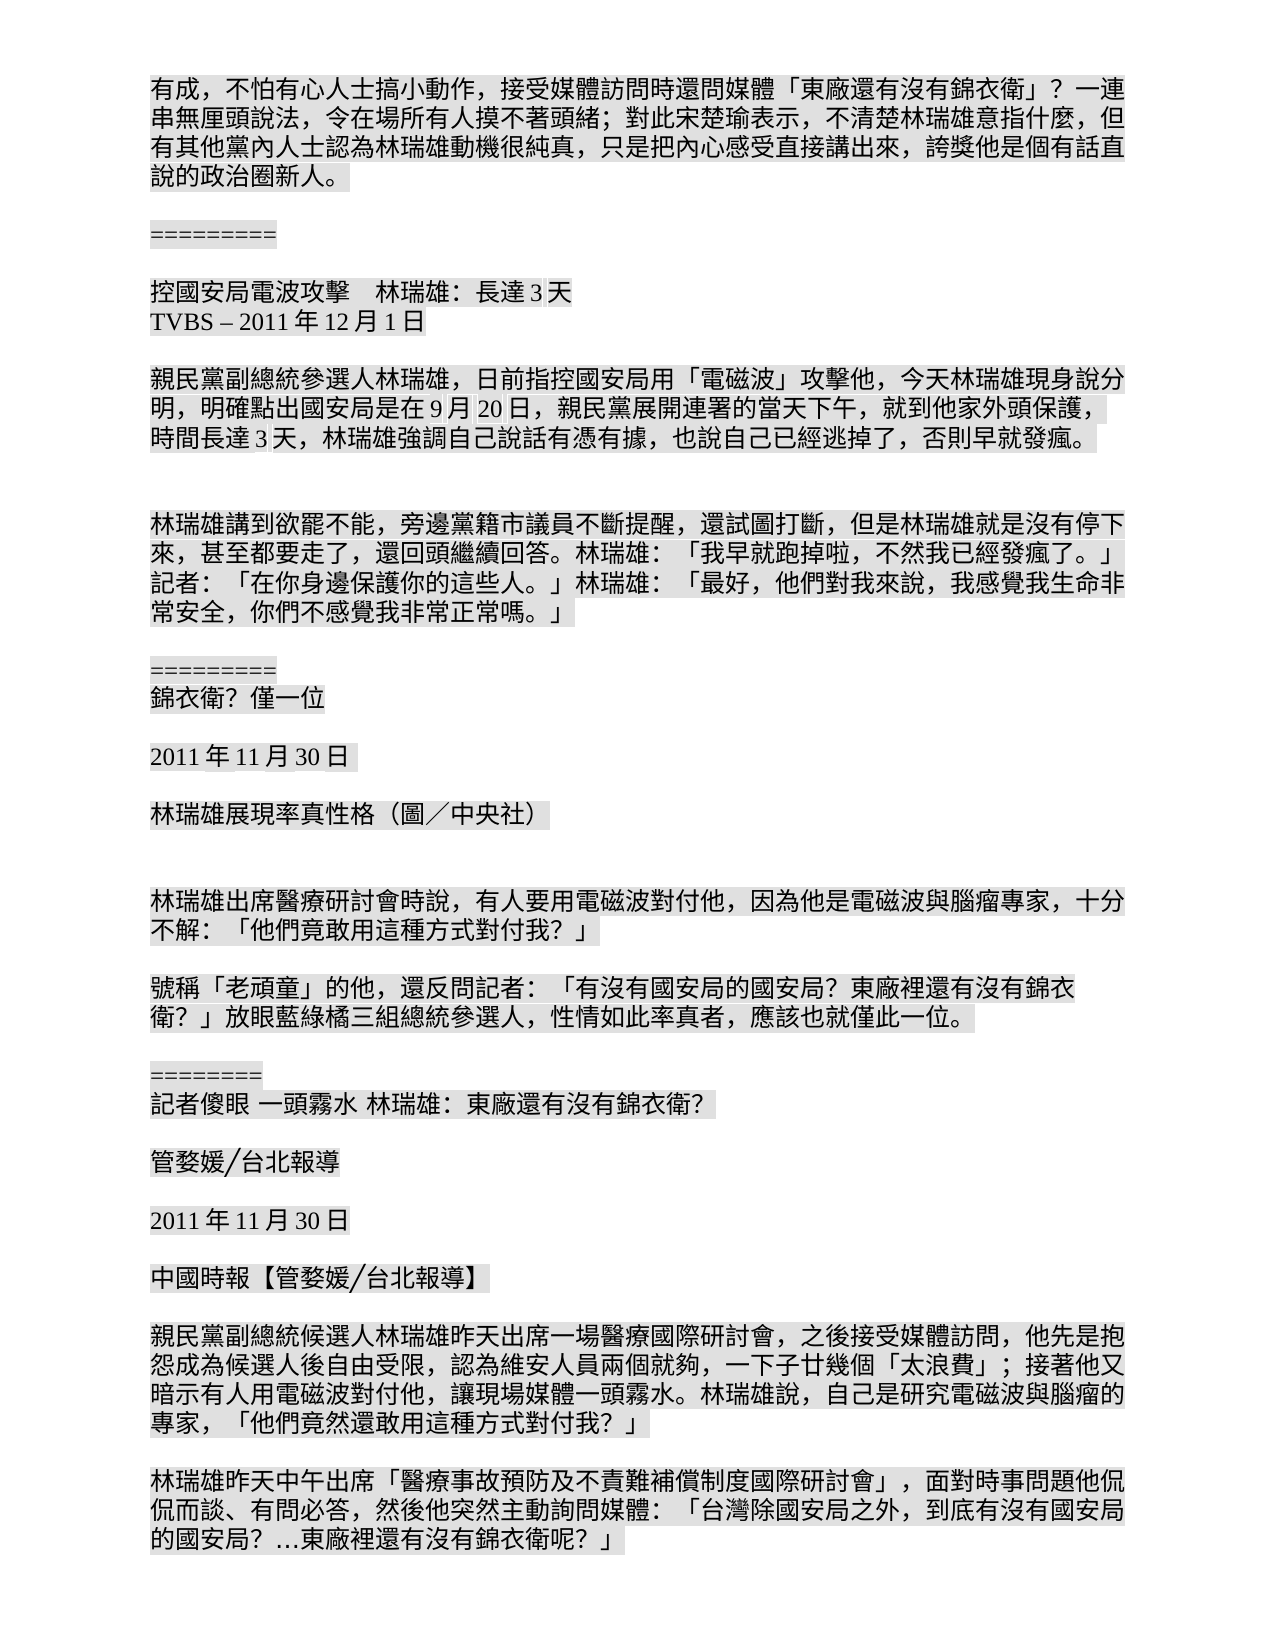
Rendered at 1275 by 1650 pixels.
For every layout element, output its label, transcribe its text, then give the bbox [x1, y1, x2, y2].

text 這是生病? 還是科幻電影看太多? 但可確定的是這跟什麼純真率直無關. 陳真 ========== 電磁波擊腦？林瑞雄：幸好早逃 否已發瘋 中廣新聞網/ 2011/12/01 親民黨副總統參選人林瑞雄日前表示，國安局用電磁波，企圖傷害他腦部，威脅他的生命，這話一出，社會譁然，林瑞雄今天進一步指出，國安局就是在九月二十號開始的，幸好他早點逃掉，否則一定已經發瘋了。 ======== 電磁波干擾?林瑞雄:幸好我跑得快 東森新聞 2011年12月1日 電磁波干擾?林瑞雄:幸好我跑得快 為了準備星期六的總統電視辯論會，親民黨主席宋楚瑜，今天閉關專心準備資料，由副手林瑞雄代打跑行程，媒體追問林瑞雄有關於被電磁波干擾的問題，林瑞雄說，被干擾後會興奮，睡不著覺，還好他是電磁波專家，所以早早落跑，換地方住，不然早就發瘋了！ ====== 林瑞雄稱遭電磁波攻擊 宋楚瑜 ：不清楚 記者雷光涵╱台中市報導 聯合新聞網 2011年12月1日 林瑞雄前天出席公開活動時，語出驚人地問，「是否有國安局裡的國安局，東廠裡的錦衣衛？」他說，自己是研究電磁波與神經生理的影響，是這方面的專家，「他們竟還用這種方法對付我，對神經的刺激！」 ========= 宋副手自爆被電磁波對付 宋霧煞煞 2011年11月30日 被鎖定？ 宋副手自爆被電磁波對付 親民黨副總統參選人林瑞雄，爆料有人想用電磁波「對付」他，但他自豪研究腦神經系統有成，不怕有心人士搞小動作，接受媒體訪問時還問媒體「東廠還有沒有錦衣衛」？一連串無厘頭說法，令在場所有人摸不著頭緒；對此宋楚瑜表示，不清楚林瑞雄意指什麼，但有其他黨內人士認為林瑞雄動機很純真，只是把內心感受直接講出來，誇獎他是個有話直說的政治圈新人。 ========= 控國安局電波攻擊 林瑞雄：長達3天 TVBS – 2011年12月1日 親民黨副總統參選人林瑞雄，日前指控國安局用「電磁波」攻擊他，今天林瑞雄現身說分明，明確點出國安局是在9月20日，親民黨展開連署的當天下午，就到他家外頭保護，時間長達3天，林瑞雄強調自己說話有憑有據，也說自己已經逃掉了，否則早就發瘋。 林瑞雄講到欲罷不能，旁邊黨籍市議員不斷提醒，還試圖打斷，但是林瑞雄就是沒有停下來，甚至都要走了，還回頭繼續回答。林瑞雄：「我早就跑掉啦，不然我已經發瘋了。」記者：「在你身邊保護你的這些人。」林瑞雄：「最好，他們對我來說，我感覺我生命非常安全，你們不感覺我非常正常嗎。」 ========= 錦衣衛？僅一位 2011年11月30日 林瑞雄展現率真性格（圖／中央社） 林瑞雄出席醫療研討會時說，有人要用電磁波對付他，因為他是電磁波與腦瘤專家，十分不解：「他們竟敢用這種方式對付我？」 號稱「老頑童」的他，還反問記者：「有沒有國安局的國安局？東廠裡還有沒有錦衣衛？」放眼藍綠橘三組總統參選人，性情如此率真者，應該也就僅此一位。 ======== 記者傻眼 一頭霧水 林瑞雄：東廠還有沒有錦衣衛？ 管婺媛╱台北報導 2011年11月30日 中國時報【管婺媛╱台北報導】 親民黨副總統候選人林瑞雄昨天出席一場醫療國際研討會，之後接受媒體訪問，他先是抱怨成為候選人後自由受限，認為維安人員兩個就夠，一下子廿幾個「太浪費」；接著他又暗示有人用電磁波對付他，讓現場媒體一頭霧水。林瑞雄說，自己是研究電磁波與腦瘤的專家，「他們竟然還敢用這種方式對付我？」 林瑞雄昨天中午出席「醫療事故預防及不責難補償制度國際研討會」，面對時事問題他侃侃而談、有問必答，然後他突然主動詢問媒體：「台灣除國安局之外，到底有沒有國安局的國安局？…東廠裡還有沒有錦衣衛呢？」 由於林的發言顯得突兀，有點無厘頭，讓現場媒體一陣錯愕，無人能應答。林見狀又繼續說，自己是研究腦瘤與電磁波的專家，他還呼籲威脅他生命安全的人「要小心」，「你們（媒體）可能不懂，大概只有國安局或要威脅我生命安全的人才懂。」 當媒體追問林是否暗指「有人要用電磁波讓你得腦瘤？」，林不願多談，僅說「不是，我只能說到這邊。」隨後，就在維安人員保護下快步離開現場，留下滿腹疑問的媒體記者。 [150, 75, 1125, 1555]
